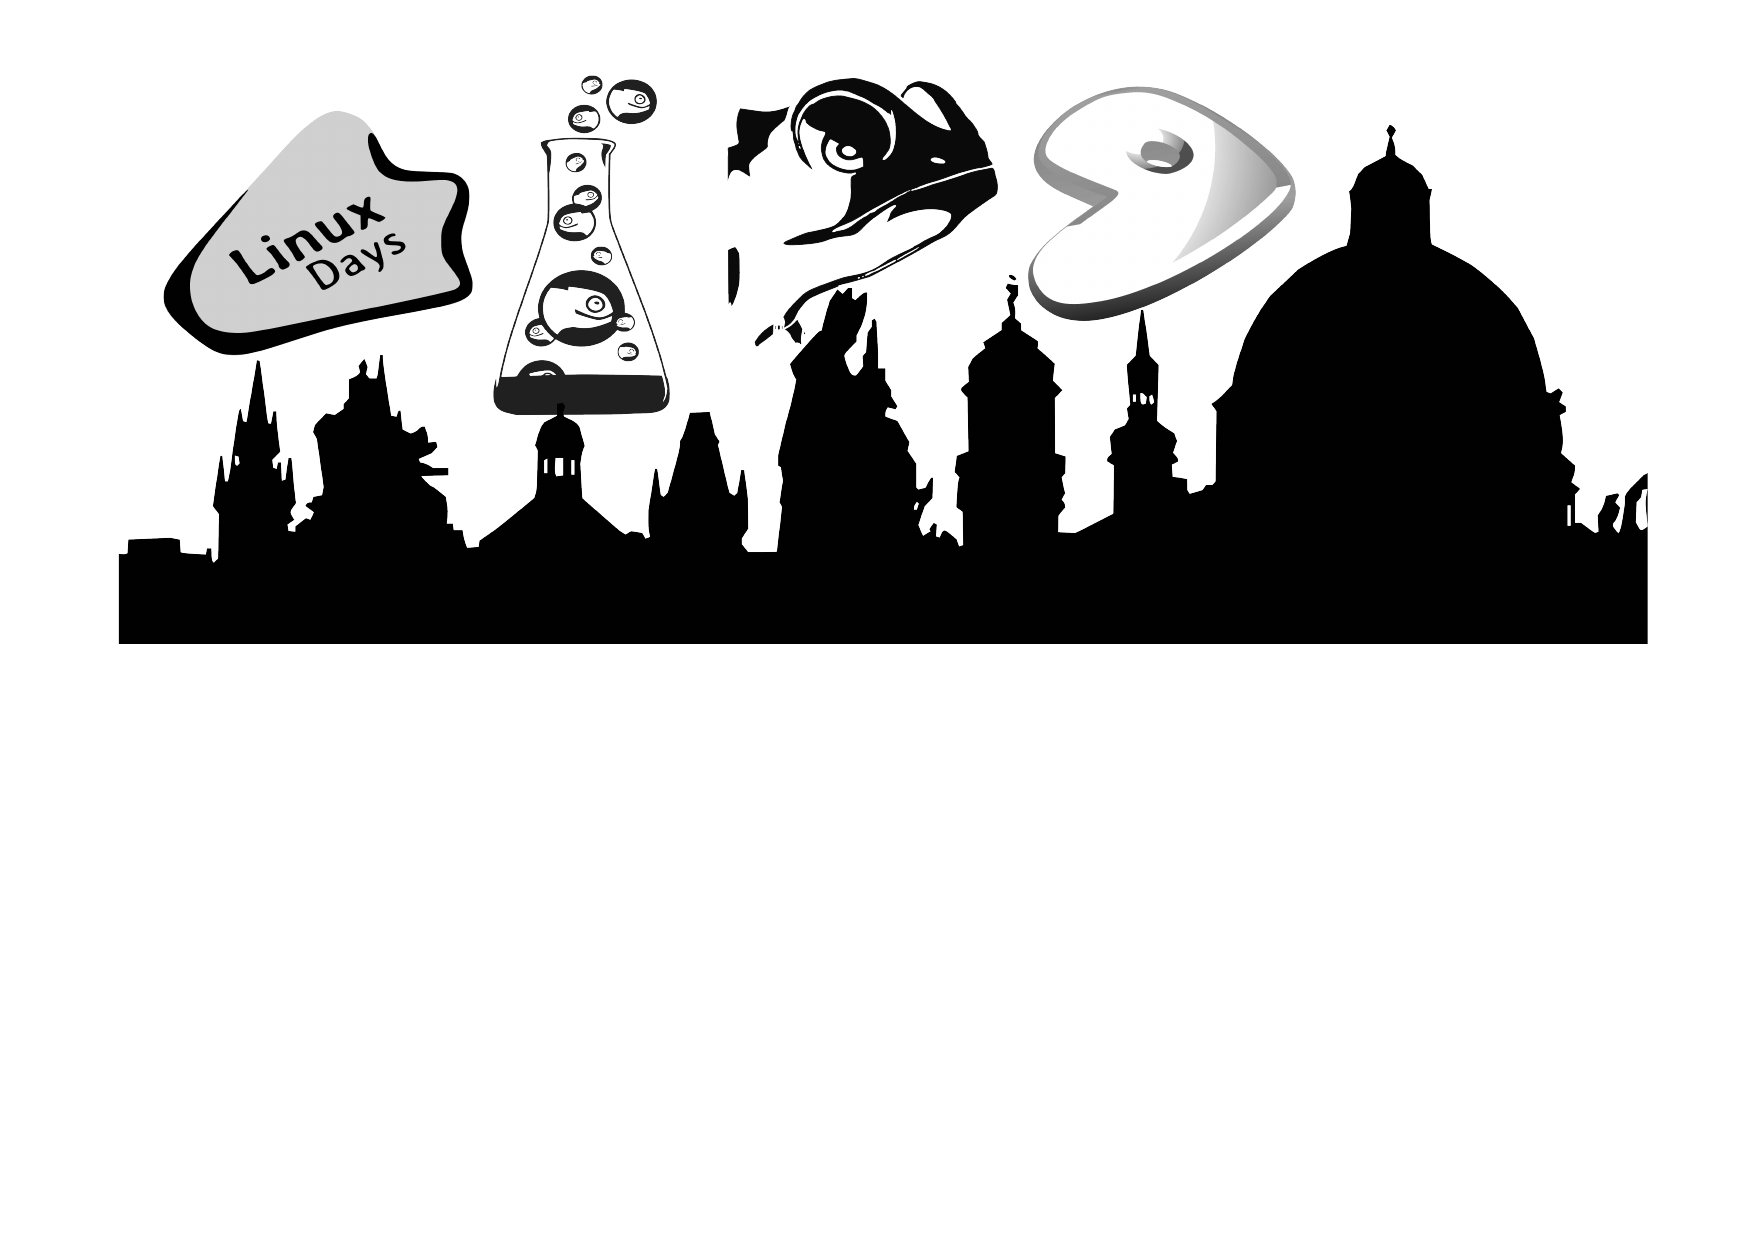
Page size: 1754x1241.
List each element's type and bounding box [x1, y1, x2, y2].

picture [118, 61, 1648, 644]
